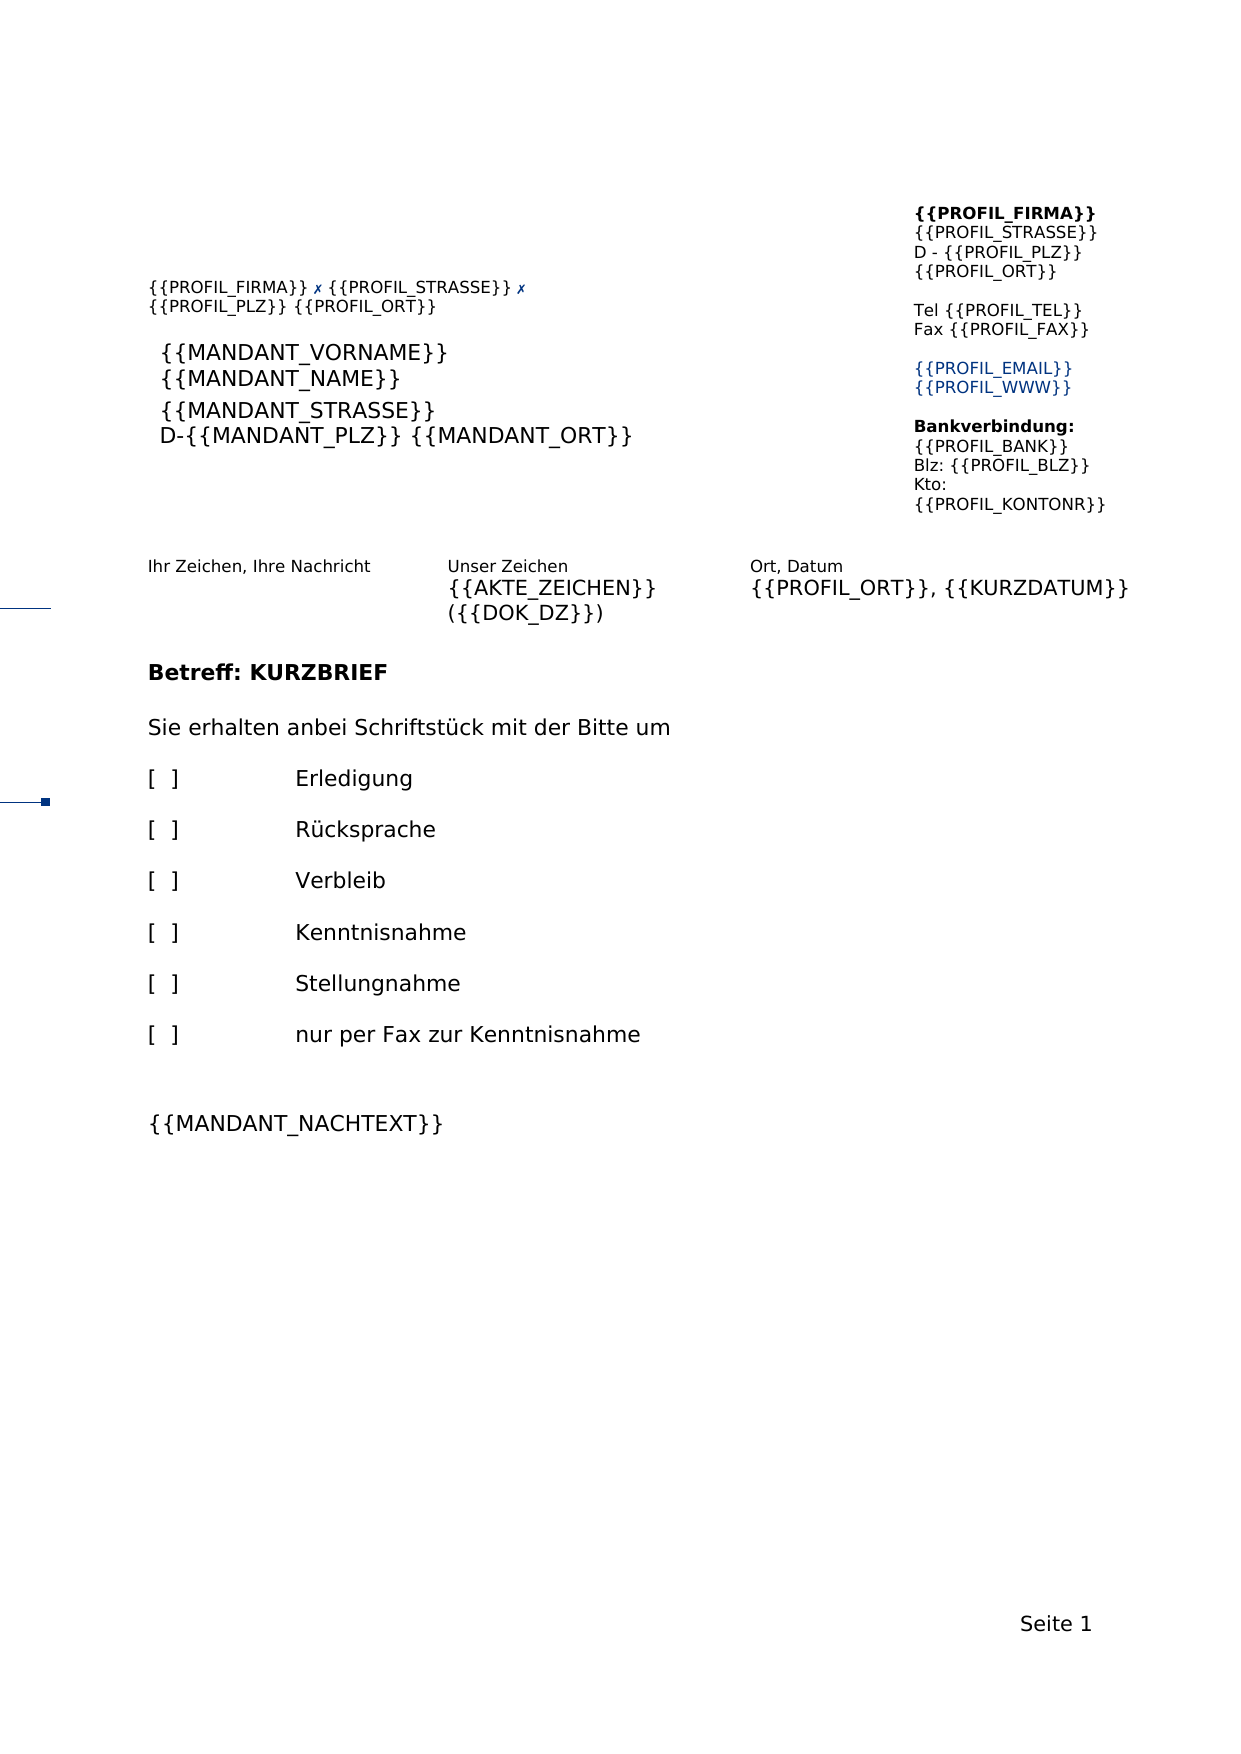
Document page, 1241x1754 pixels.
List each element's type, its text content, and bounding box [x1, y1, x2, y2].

table_cell {{AKTE_ZEICHEN}} ({{DOK_DZ}}) [448, 576, 750, 625]
text [ ] Kenntnisnahme [148, 919, 1092, 945]
text {{MANDANT_NACHTEXT}} [148, 1111, 1092, 1136]
text [ ] Verbleib [148, 868, 1092, 894]
text Betreff: KURZBRIEF [148, 660, 1092, 686]
text [ ] Rücksprache [148, 817, 1092, 843]
text {{PROFIL_FIRMA}}  {{PROFIL_STRASSE}}  {{PROFIL_PLZ}} {{PROFIL_ORT}} [148, 277, 649, 316]
table_cell {{PROFIL_ORT}}, {{KURZDATUM}} [750, 576, 1182, 625]
text Sie erhalten anbei Schriftstück mit der Bitte um [148, 715, 1092, 741]
table_header Ort, Datum [750, 557, 1182, 576]
table_cell [148, 576, 447, 625]
text {{MANDANT_STRASSE}} D-{{MANDANT_PLZ}} {{MANDANT_ORT}} [159, 398, 649, 449]
text [ ] Erledigung [148, 766, 1092, 792]
text [ ] Stellungnahme [148, 971, 1092, 996]
table_header Ihr Zeichen, Ihre Nachricht [148, 557, 447, 576]
text [ ] nur per Fax zur Kenntnisnahme [148, 1022, 1092, 1047]
text {{MANDANT_VORNAME}} {{MANDANT_NAME}} [159, 340, 649, 391]
table_header Unser Zeichen [448, 557, 750, 576]
